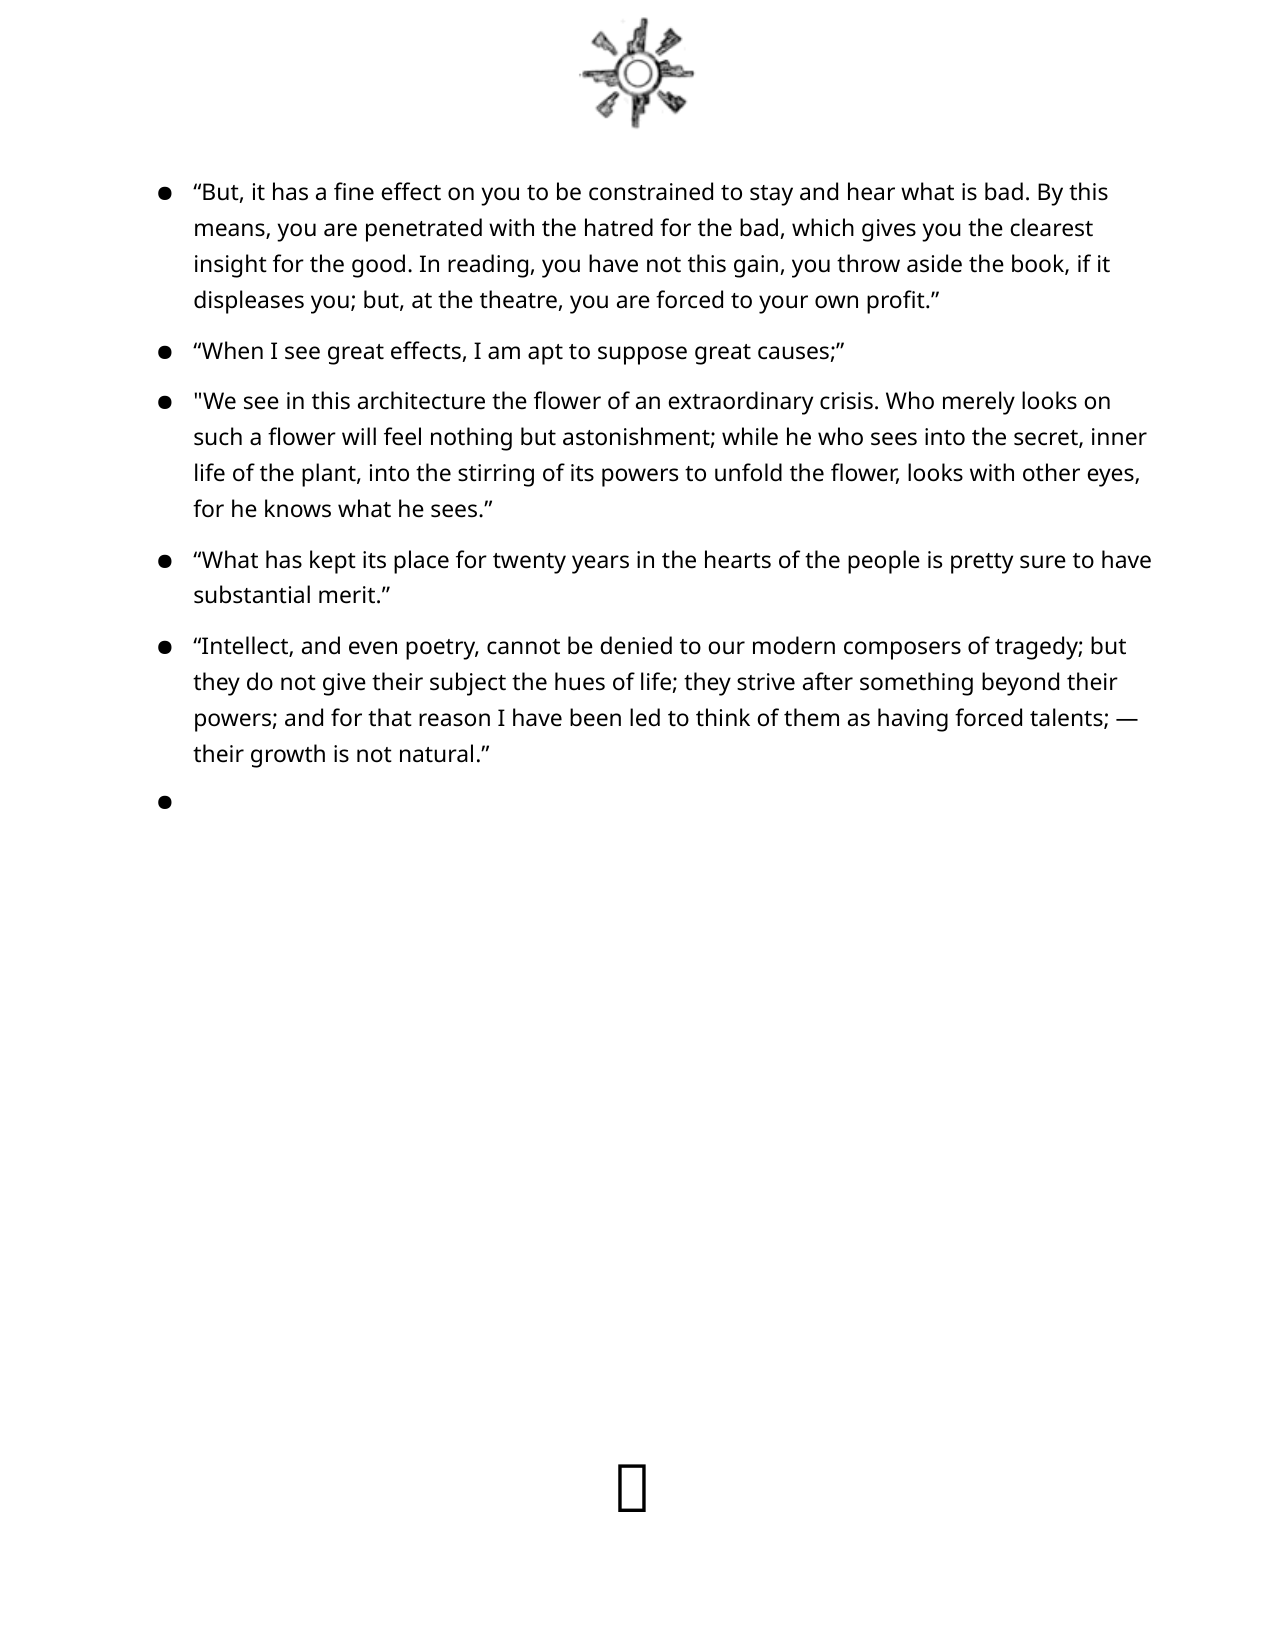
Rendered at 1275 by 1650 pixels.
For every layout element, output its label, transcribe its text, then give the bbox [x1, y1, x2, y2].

list “Intellect, and even poetry, cannot be denied to our modern composers of tragedy; but they do not give their subject the hues of life; they strive after something beyond their powers; and for that reason I have been led to think of them as having forced talents; — their growth is not natural.” [156, 630, 1157, 769]
list “What has kept its place for twenty years in the hearts of the people is pretty sure to have substantial merit.” [156, 543, 1157, 611]
list “But, it has a fine effect on you to be constrained to stay and hear what is bad. By this means, you are penetrated with the hatred for the bad, which gives you the clearest insight for the good. In reading, you have not this gain, you throw aside the book, if it displeases you; but, at the theatre, you are forced to your own profit.” [156, 176, 1157, 315]
list “When I see great effects, I am apt to suppose great causes;” [156, 335, 1157, 366]
picture [578, 16, 697, 134]
list "We see in this architecture the flower of an extraordinary crisis. Who merely looks on such a flower will feel nothing but astonishment; while he who sees into the secret, inner life of the plant, into the stirring of its powers to unfold the flower, looks with other eyes, for he knows what he sees.” [156, 385, 1157, 524]
